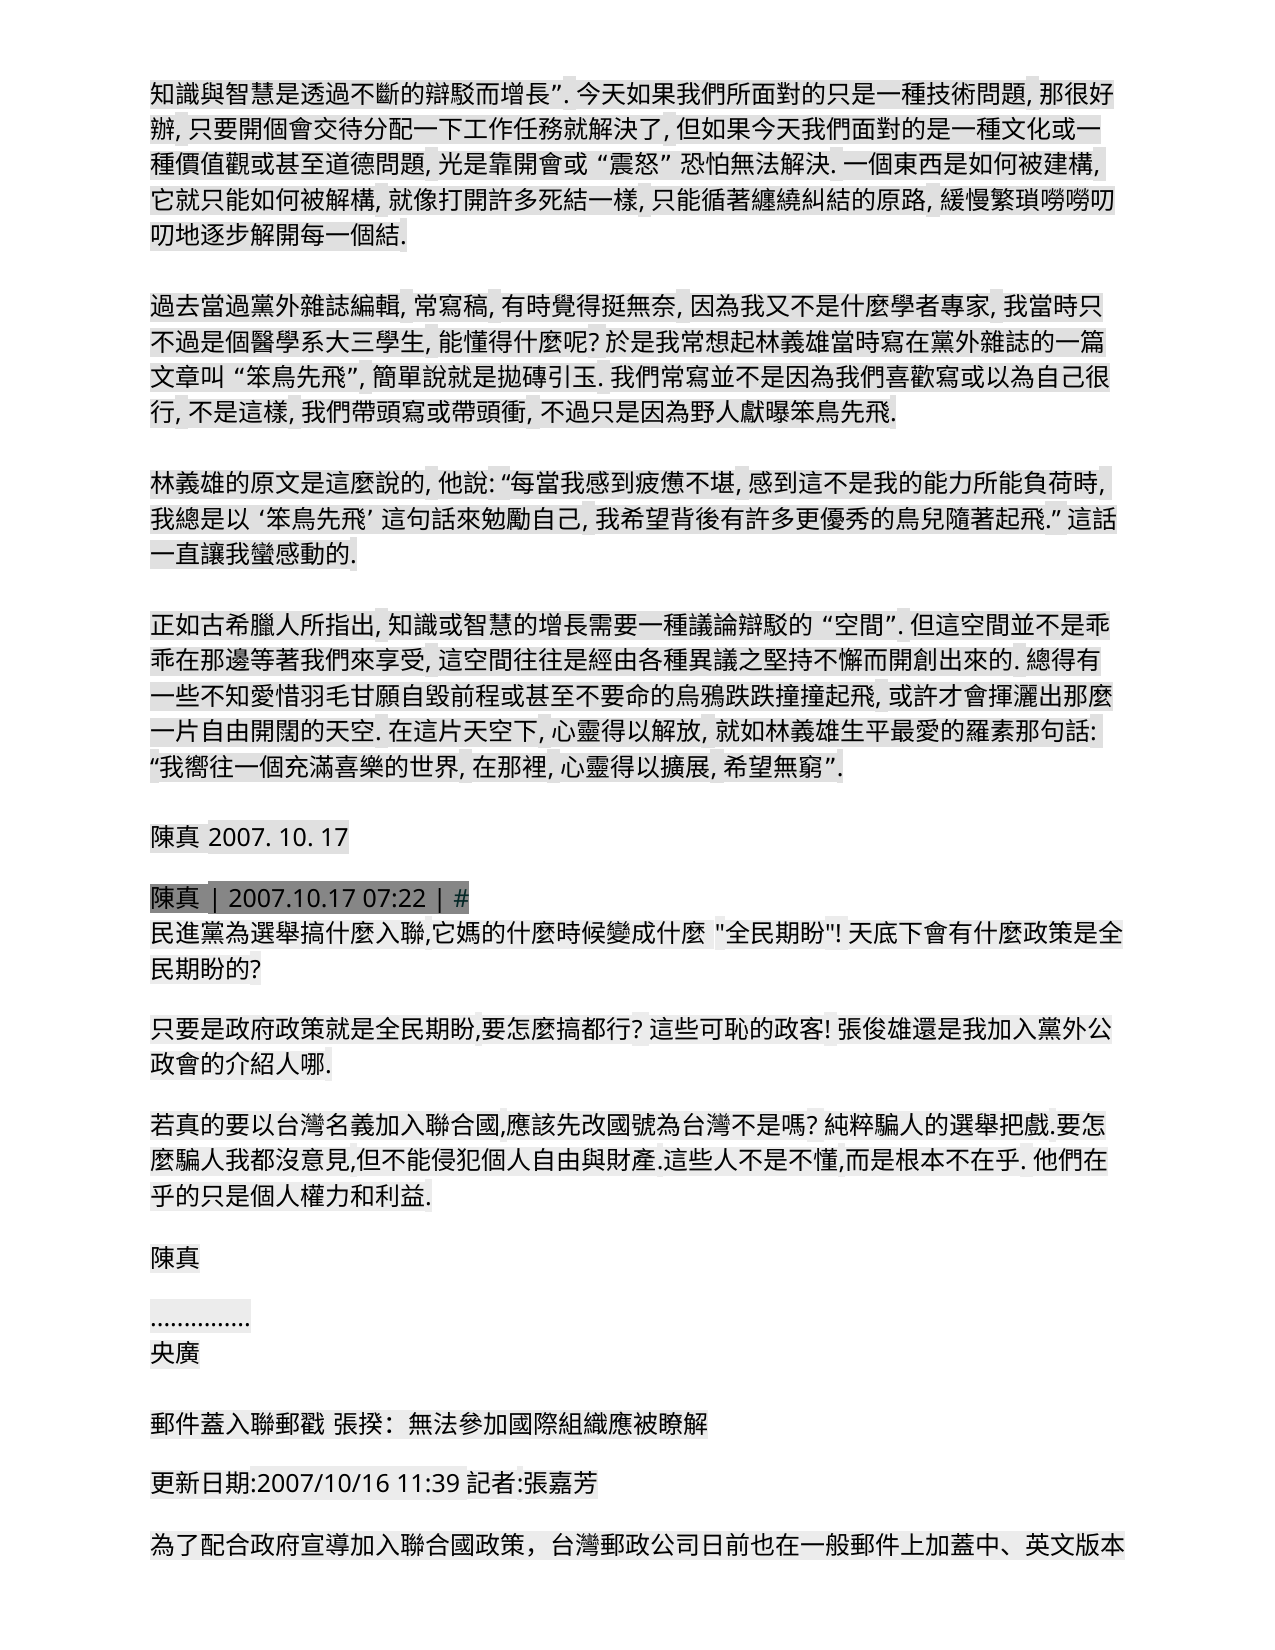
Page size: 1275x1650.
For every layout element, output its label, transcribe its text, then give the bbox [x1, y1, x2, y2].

text 陳真 [150, 1237, 1125, 1273]
text 知識與智慧是透過不斷的辯駁而增長”. 今天如果我們所面對的只是一種技術問題, 那很好辦, 只要開個會交待分配一下工作任務就解決了, 但如果今天我們面對的是一種文化或一種價值觀或甚至道德問題, 光是靠開會或 “震怒” 恐怕無法解決. 一個東西是如何被建構, 它就只能如何被解構, 就像打開許多死結一樣, 只能循著纏繞糾結的原路, 緩慢繁瑣嘮嘮叨叨地逐步解開每一個結. 過去當過黨外雜誌編輯, 常寫稿, 有時覺得挺無奈, 因為我又不是什麼學者專家, 我當時只不過是個醫學系大三學生, 能懂得什麼呢? 於是我常想起林義雄當時寫在黨外雜誌的一篇文章叫 “笨鳥先飛”, 簡單說就是拋磚引玉. 我們常寫並不是因為我們喜歡寫或以為自己很行, 不是這樣, 我們帶頭寫或帶頭衝, 不過只是因為野人獻曝笨鳥先飛. 林義雄的原文是這麼說的, 他說: “每當我感到疲憊不堪, 感到這不是我的能力所能負荷時, 我總是以 ‘笨鳥先飛’ 這句話來勉勵自己, 我希望背後有許多更優秀的鳥兒隨著起飛.” 這話一直讓我蠻感動的. 正如古希臘人所指出, 知識或智慧的增長需要一種議論辯駁的 “空間”. 但這空間並不是乖乖在那邊等著我們來享受, 這空間往往是經由各種異議之堅持不懈而開創出來的. 總得有一些不知愛惜羽毛甘願自毀前程或甚至不要命的烏鴉跌跌撞撞起飛, 或許才會揮灑出那麼一片自由開闊的天空. 在這片天空下, 心靈得以解放, 就如林義雄生平最愛的羅素那句話: “我嚮往一個充滿喜樂的世界, 在那裡, 心靈得以擴展, 希望無窮”. 陳真 2007. 10. 17 [150, 75, 1125, 854]
text 陳真 | 2007.10.17 07:22 | # [150, 879, 1125, 914]
text 為了配合政府宣導加入聯合國政策，台灣郵政公司日前也在一般郵件上加蓋中、英文版本 [150, 1525, 1125, 1560]
text 更新日期:2007/10/16 11:39 記者:張嘉芳 [150, 1464, 1125, 1500]
text 若真的要以台灣名義加入聯合國,應該先改國號為台灣不是嗎? 純粹騙人的選舉把戲.要怎麼騙人我都沒意見,但不能侵犯個人自由與財產.這些人不是不懂,而是根本不在乎. 他們在乎的只是個人權力和利益. [150, 1106, 1125, 1212]
text ............... 央廣 郵件蓋入聯郵戳 張揆：無法參加國際組織應被瞭解 [150, 1298, 1125, 1439]
text 民進黨為選舉搞什麼入聯,它媽的什麼時候變成什麼 "全民期盼"! 天底下會有什麼政策是全民期盼的? [150, 914, 1125, 985]
text 只要是政府政策就是全民期盼,要怎麼搞都行? 這些可恥的政客! 張俊雄還是我加入黨外公政會的介紹人哪. [150, 1010, 1125, 1081]
